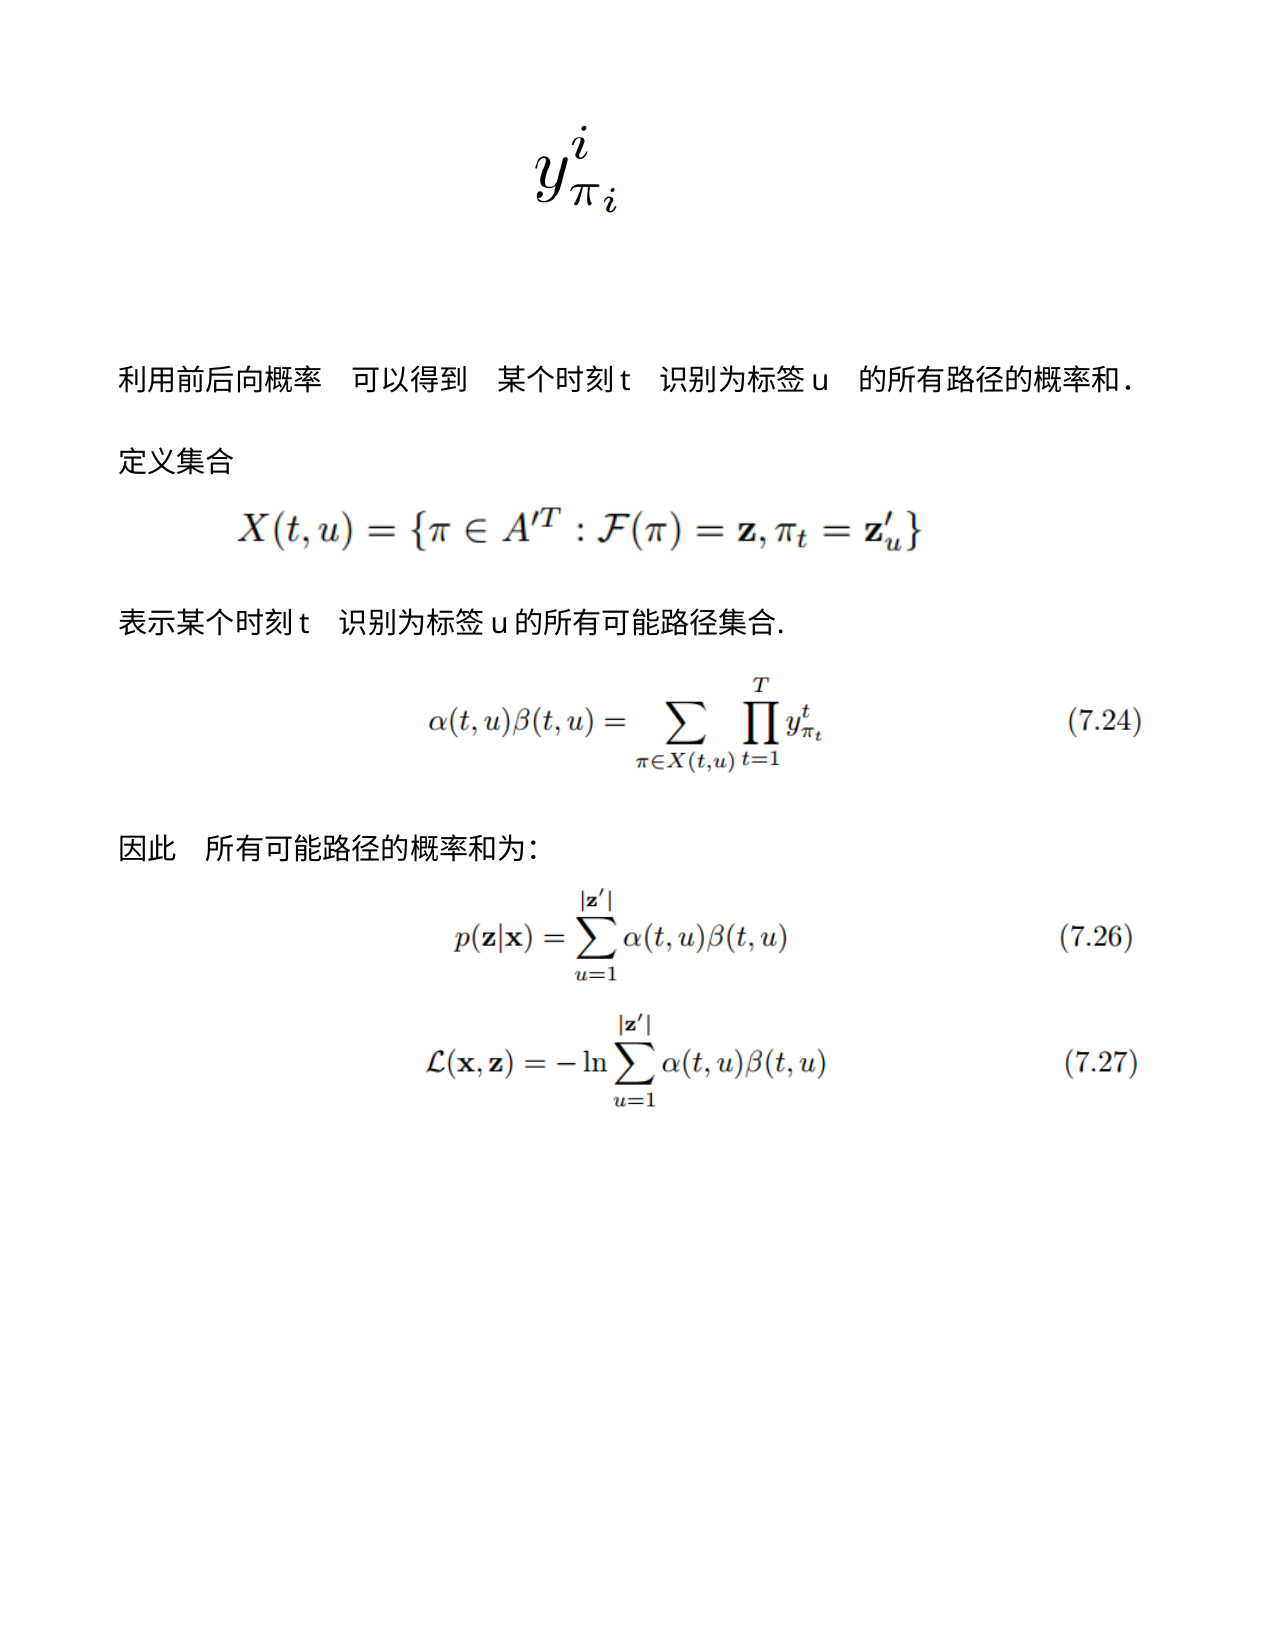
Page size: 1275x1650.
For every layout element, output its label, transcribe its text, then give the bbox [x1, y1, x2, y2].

picture [111, 886, 1151, 996]
text 表示某个时刻t 识别为标签u的所有可能路径集合. [118, 600, 1157, 642]
picture [521, 121, 638, 219]
picture [237, 504, 922, 562]
text 因此 所有可能路径的概率和为： [118, 826, 1157, 868]
text 定义集合 [118, 438, 1157, 481]
picture [116, 1011, 1156, 1121]
picture [115, 653, 1154, 787]
text 利用前后向概率 可以得到 某个时刻t 识别为标签u 的所有路径的概率和． [118, 356, 1157, 399]
